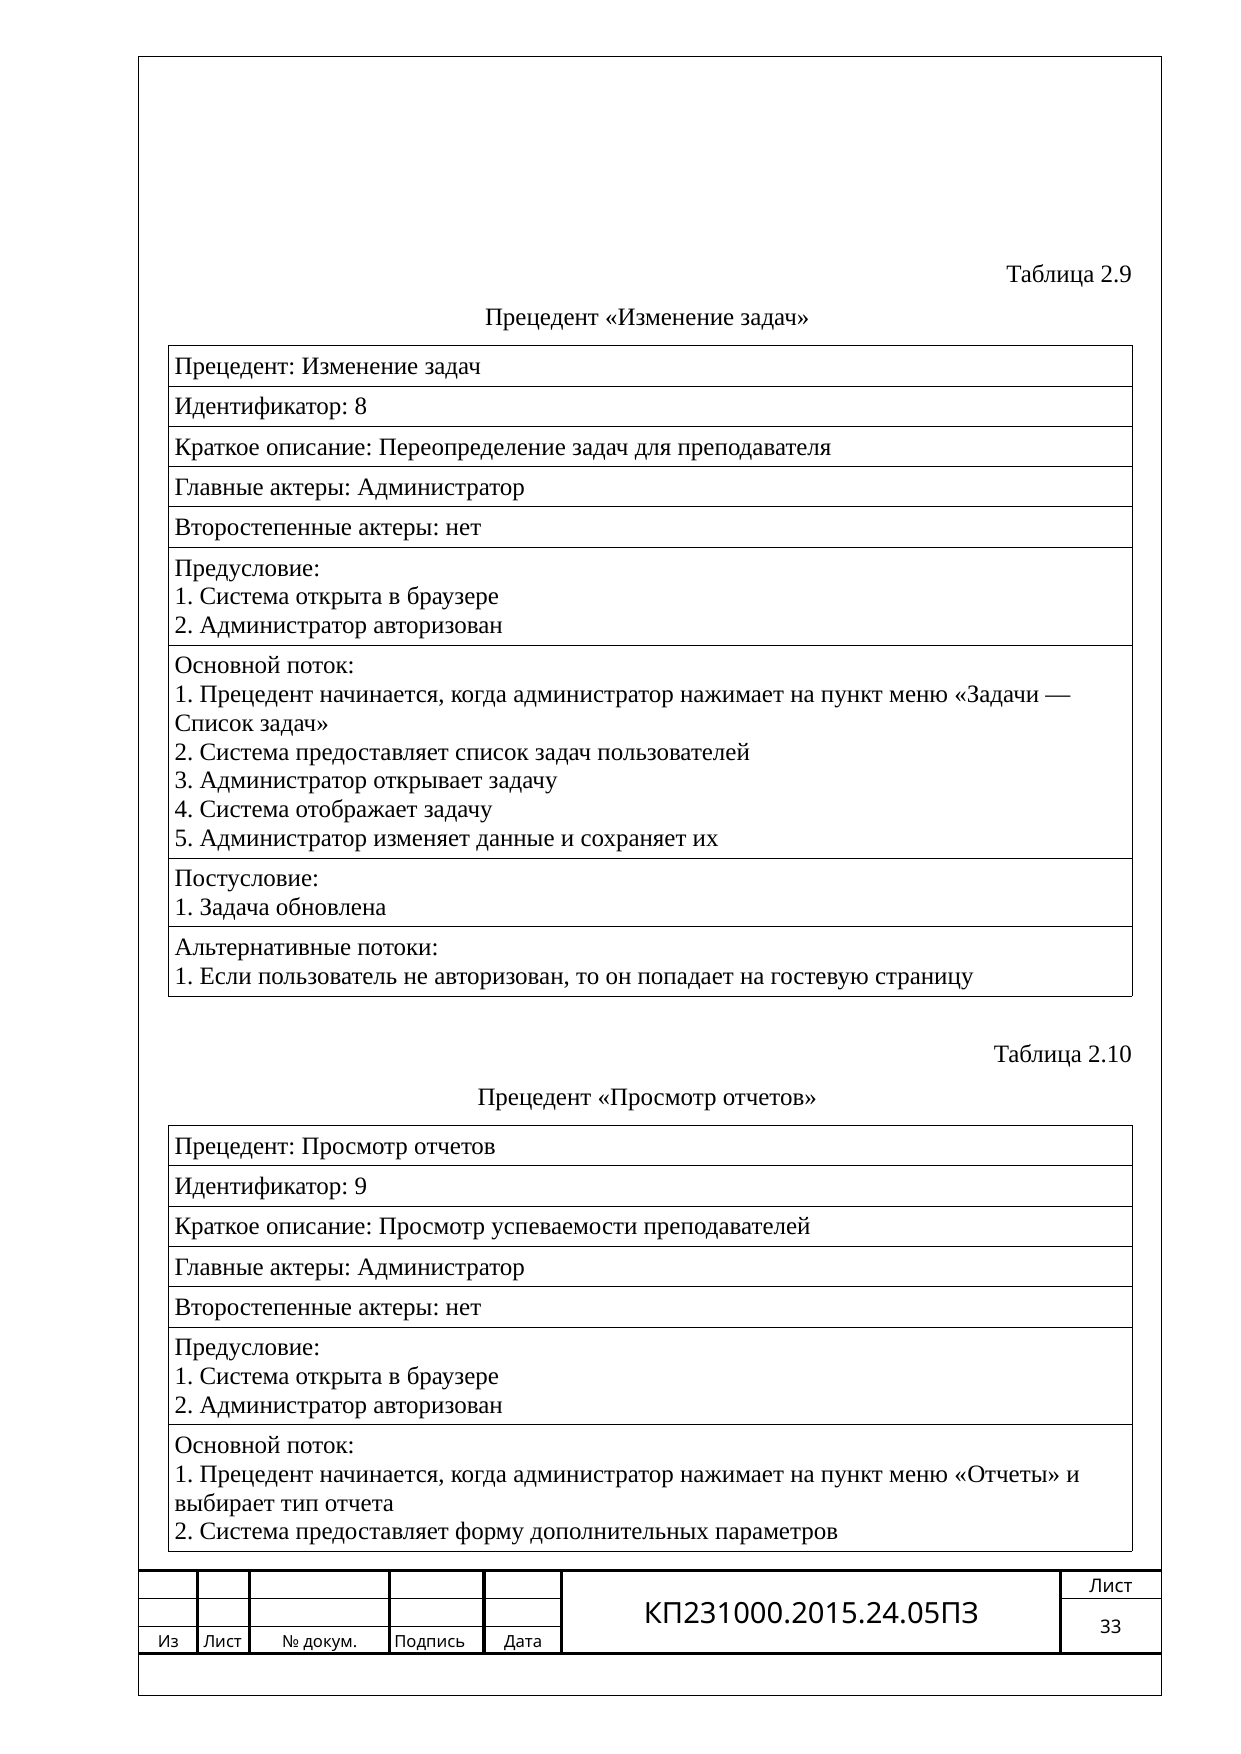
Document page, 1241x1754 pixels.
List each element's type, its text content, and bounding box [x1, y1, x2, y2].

table_cell Постусловие: 1. Задача обновлена [169, 859, 1132, 926]
table_cell Второстепенные актеры: нет [169, 507, 1132, 547]
table_cell Краткое описание: Просмотр успеваемости преподавателей [169, 1207, 1132, 1246]
table_cell Основной поток: 1. Прецедент начинается, когда администратор нажимает на пункт меню «Задачи — Список задач» 2. Система предоставляет список задач пользователей 3. Администратор открывает задачу 4. Система отображает задачу 5. Администратор изменяет данные и сохраняет их [169, 646, 1132, 857]
text Прецедент «Просмотр отчетов» [168, 1082, 1132, 1111]
table_cell Главные актеры: Администратор [169, 467, 1132, 506]
table_cell Краткое описание: Переопределение задач для преподавателя [169, 427, 1132, 466]
text Таблица 2.10 [168, 1039, 1132, 1067]
table_header Прецедент: Изменение задач [169, 346, 1132, 386]
table_cell Основной поток: 1. Прецедент начинается, когда администратор нажимает на пункт меню «Отчеты» и выбирает тип отчета 2. Система предоставляет форму дополнительных параметров [169, 1425, 1132, 1551]
table_cell Идентификатор: 9 [169, 1166, 1132, 1206]
table_header Прецедент: Просмотр отчетов [169, 1126, 1132, 1165]
table_cell Предусловие: 1. Система открыта в браузере 2. Администратор авторизован [169, 1328, 1132, 1424]
table_cell Второстепенные актеры: нет [169, 1287, 1132, 1327]
table_cell Альтернативные потоки: 1. Если пользователь не авторизован, то он попадает на гостевую страницу [169, 927, 1132, 996]
text Таблица 2.9 [168, 259, 1132, 288]
table_cell Идентификатор: 8 [169, 387, 1132, 426]
text Прецедент «Изменение задач» [168, 302, 1132, 331]
table_cell Предусловие: 1. Система открыта в браузере 2. Администратор авторизован [169, 548, 1132, 644]
table_cell Главные актеры: Администратор [169, 1247, 1132, 1286]
